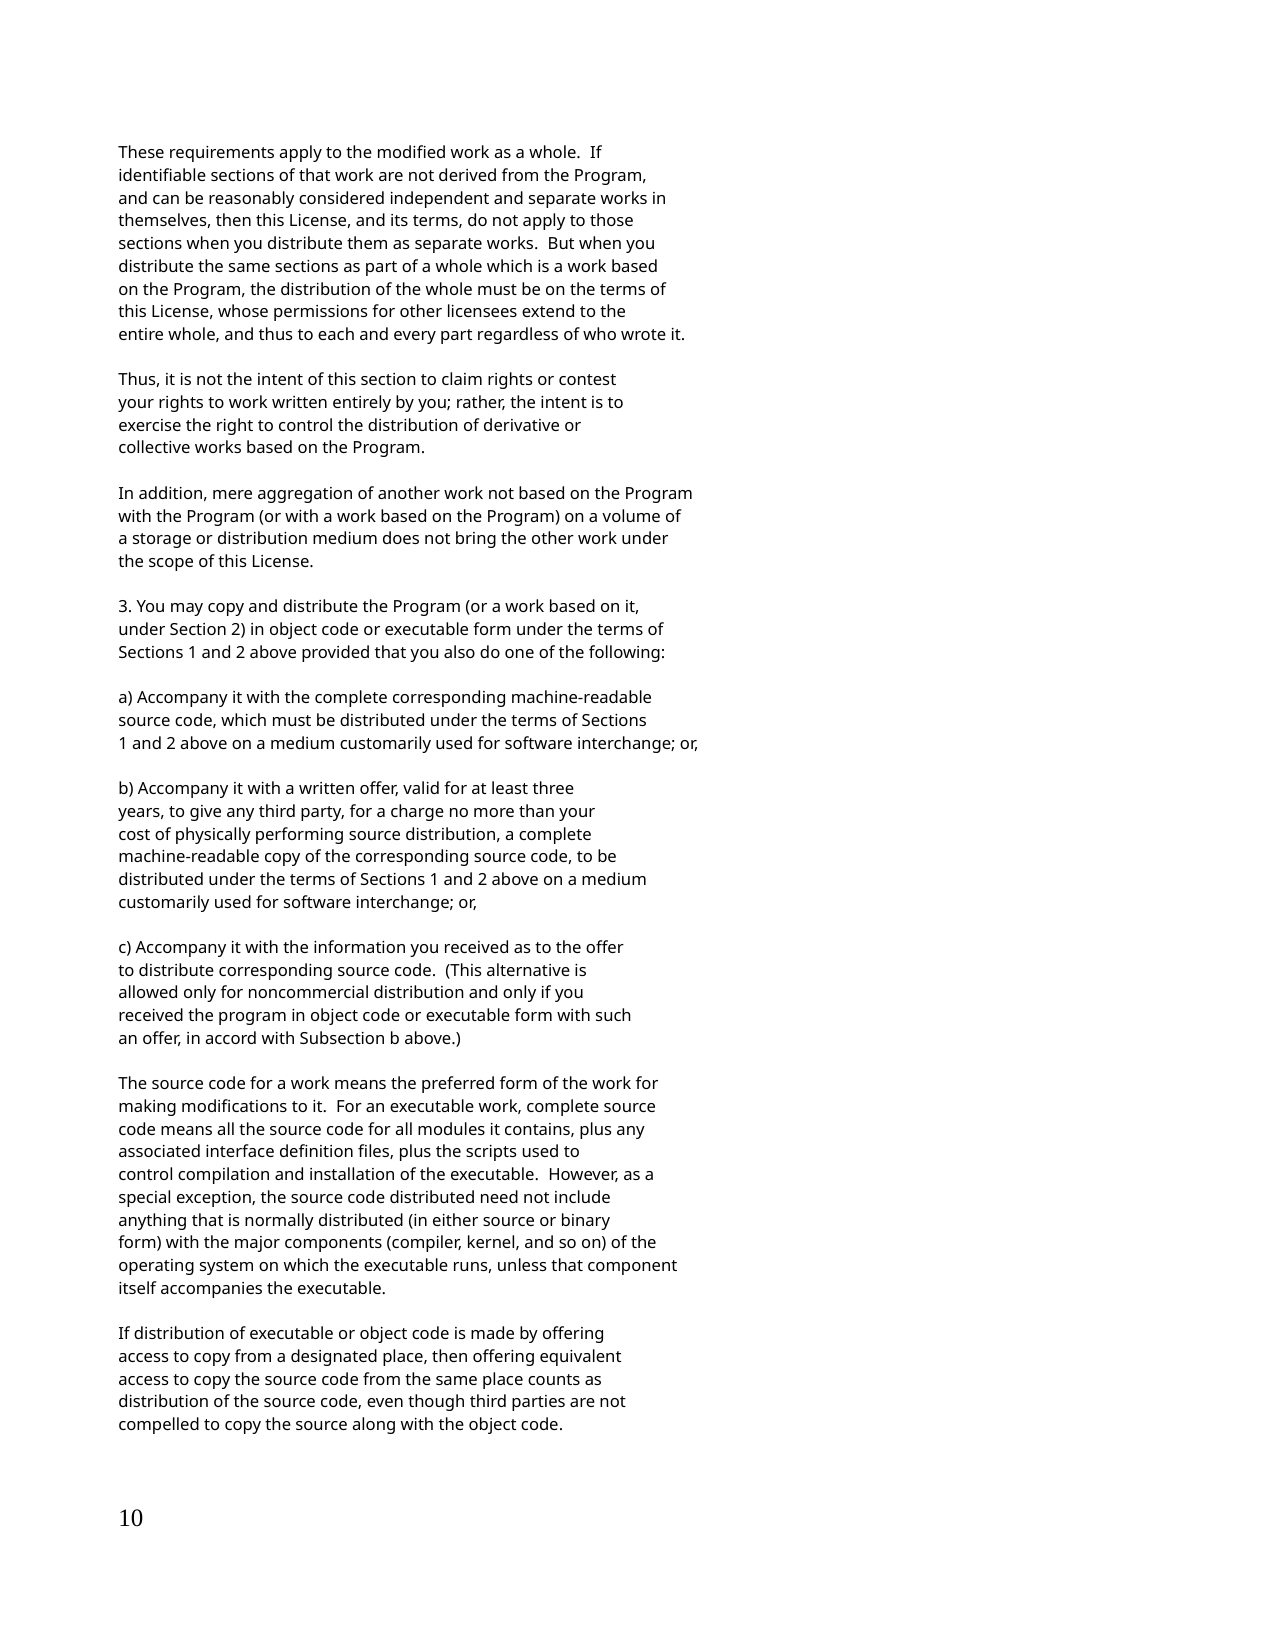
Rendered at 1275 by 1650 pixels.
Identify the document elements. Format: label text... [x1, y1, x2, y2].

text exercise the right to control the distribution of derivative or [118, 413, 1157, 436]
text distributed under the terms of Sections 1 and 2 above on a medium [118, 867, 1157, 890]
text under Section 2) in object code or executable form under the terms of [118, 618, 1157, 640]
text an offer, in accord with Subsection b above.) [118, 1026, 1157, 1049]
text and can be reasonably considered independent and separate works in [118, 186, 1157, 209]
text received the program in object code or executable form with such [118, 1004, 1157, 1026]
text the scope of this License. [118, 549, 1157, 572]
text form) with the major components (compiler, kernel, and so on) of the [118, 1231, 1157, 1253]
text allowed only for noncommercial distribution and only if you [118, 981, 1157, 1004]
text If distribution of executable or object code is made by offering [118, 1322, 1157, 1344]
text itself accompanies the executable. [118, 1276, 1157, 1299]
text this License, whose permissions for other licensees extend to the [118, 300, 1157, 322]
text operating system on which the executable runs, unless that component [118, 1253, 1157, 1276]
text collective works based on the Program. [118, 436, 1157, 459]
text The source code for a work means the preferred form of the work for [118, 1072, 1157, 1094]
text on the Program, the distribution of the whole must be on the terms of [118, 277, 1157, 300]
text machine-readable copy of the corresponding source code, to be [118, 845, 1157, 867]
text Thus, it is not the intent of this section to claim rights or contest [118, 368, 1157, 391]
text making modifications to it. For an executable work, complete source [118, 1094, 1157, 1117]
text associated interface definition files, plus the scripts used to [118, 1140, 1157, 1163]
text Sections 1 and 2 above provided that you also do one of the following: [118, 640, 1157, 663]
text control compilation and installation of the executable. However, as a [118, 1163, 1157, 1185]
text customarily used for software interchange; or, [118, 890, 1157, 913]
text with the Program (or with a work based on the Program) on a volume of [118, 504, 1157, 527]
text entire whole, and thus to each and every part regardless of who wrote it. [118, 322, 1157, 345]
text distribution of the source code, even though third parties are not [118, 1390, 1157, 1412]
text In addition, mere aggregation of another work not based on the Program [118, 481, 1157, 504]
text c) Accompany it with the information you received as to the offer [118, 936, 1157, 958]
text your rights to work written entirely by you; rather, the intent is to [118, 391, 1157, 413]
text themselves, then this License, and its terms, do not apply to those [118, 209, 1157, 232]
text distribute the same sections as part of a whole which is a work based [118, 254, 1157, 277]
text These requirements apply to the modified work as a whole. If [118, 141, 1157, 163]
text 3. You may copy and distribute the Program (or a work based on it, [118, 595, 1157, 618]
text identifiable sections of that work are not derived from the Program, [118, 163, 1157, 186]
text 1 and 2 above on a medium customarily used for software interchange; or, [118, 731, 1157, 754]
text special exception, the source code distributed need not include [118, 1185, 1157, 1208]
text to distribute corresponding source code. (This alternative is [118, 958, 1157, 981]
text b) Accompany it with a written offer, valid for at least three [118, 777, 1157, 799]
text a storage or distribution medium does not bring the other work under [118, 527, 1157, 549]
text source code, which must be distributed under the terms of Sections [118, 708, 1157, 731]
text years, to give any third party, for a charge no more than your [118, 799, 1157, 822]
text sections when you distribute them as separate works. But when you [118, 232, 1157, 254]
text cost of physically performing source distribution, a complete [118, 822, 1157, 845]
text access to copy from a designated place, then offering equivalent [118, 1344, 1157, 1367]
text anything that is normally distributed (in either source or binary [118, 1208, 1157, 1231]
text access to copy the source code from the same place counts as [118, 1367, 1157, 1390]
text a) Accompany it with the complete corresponding machine-readable [118, 686, 1157, 708]
text code means all the source code for all modules it contains, plus any [118, 1117, 1157, 1140]
text compelled to copy the source along with the object code. [118, 1412, 1157, 1435]
